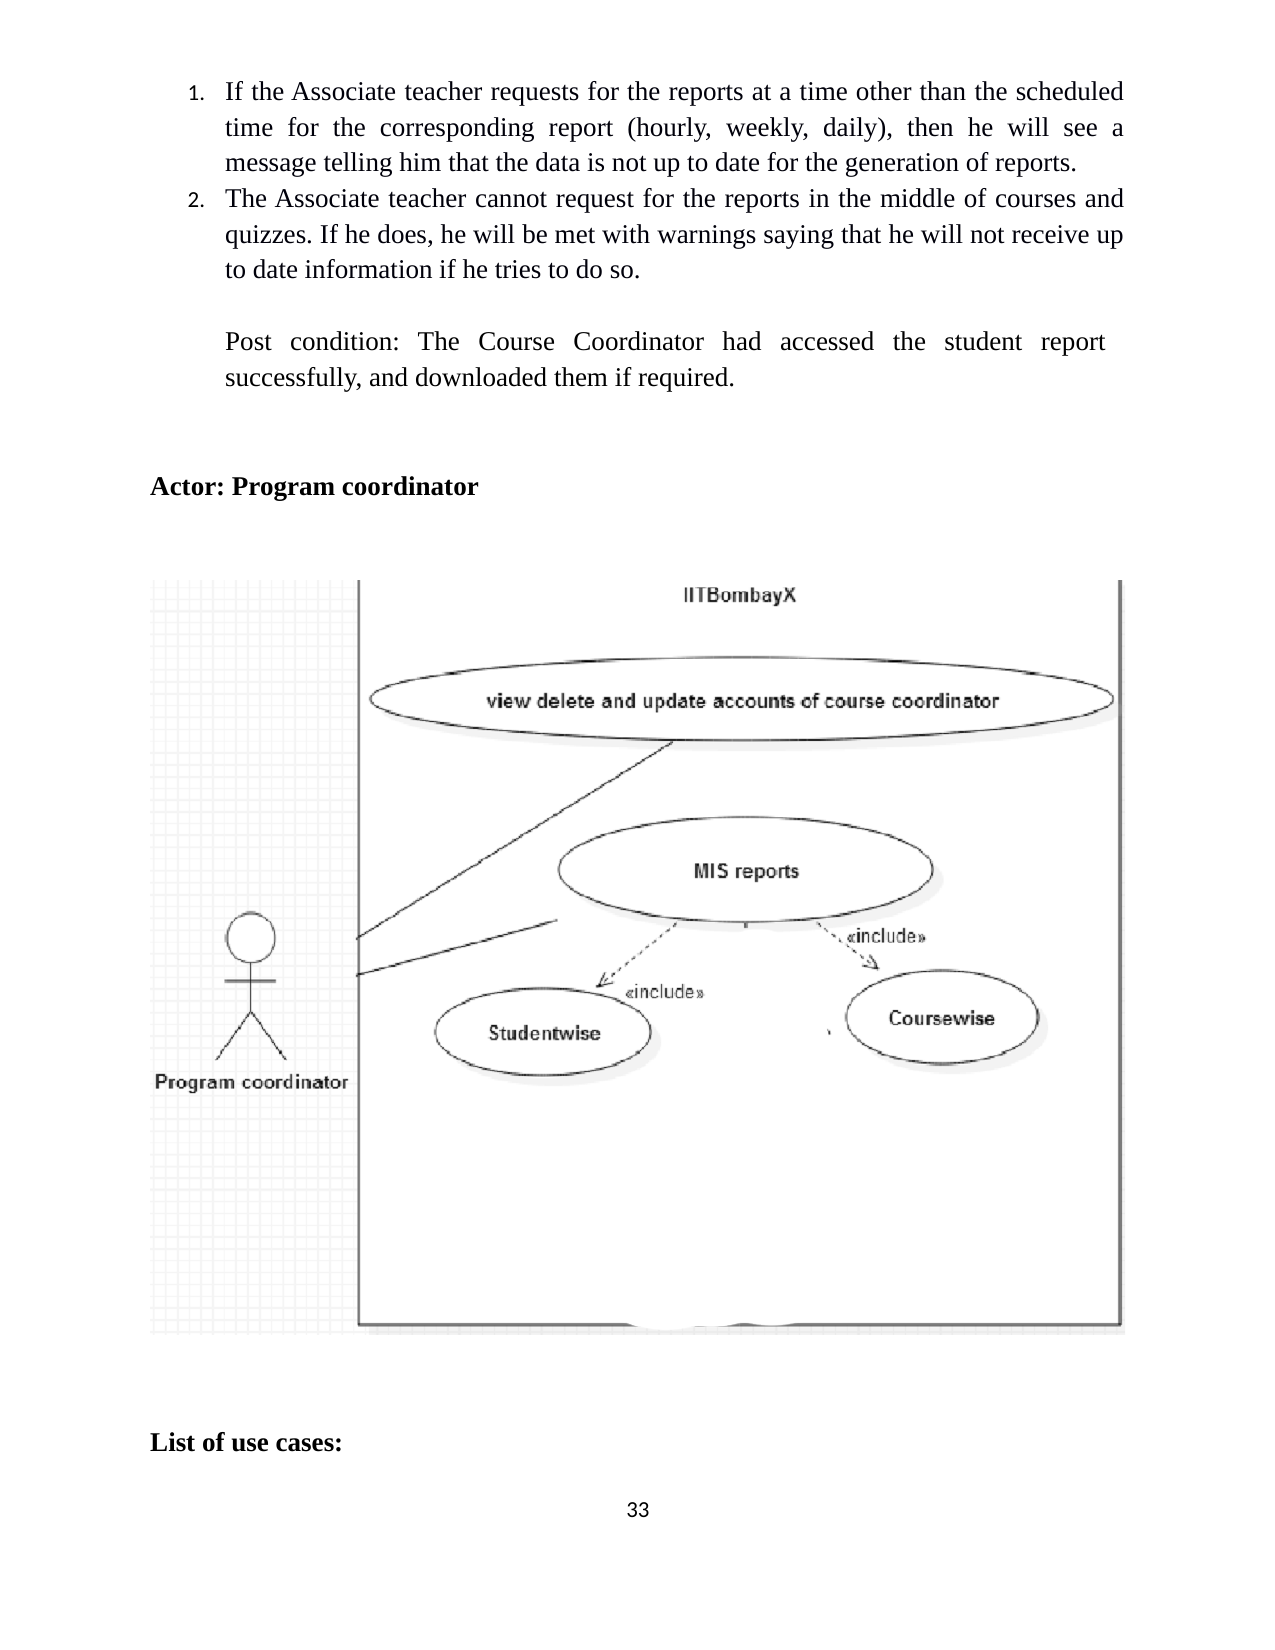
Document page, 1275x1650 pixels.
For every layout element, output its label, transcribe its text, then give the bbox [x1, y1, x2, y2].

text List of use cases: [150, 1427, 1125, 1458]
text Actor: Program coordinator [150, 470, 1125, 502]
list The Associate teacher cannot request for the reports in the middle of courses and quizzes. If he does, he will be met with warnings saying that he will not receive up to date information if he tries to do so. [187, 182, 1125, 285]
picture [150, 580, 1125, 1335]
list If the Associate teacher requests for the reports at a time other than the scheduled time for the corresponding report (hourly, weekly, daily), then he will see a message telling him that the data is not up to date for the generation of reports. [187, 75, 1125, 178]
text Post condition: The Course Coordinator had accessed the student report successfully, and downloaded them if required. [150, 325, 1125, 392]
